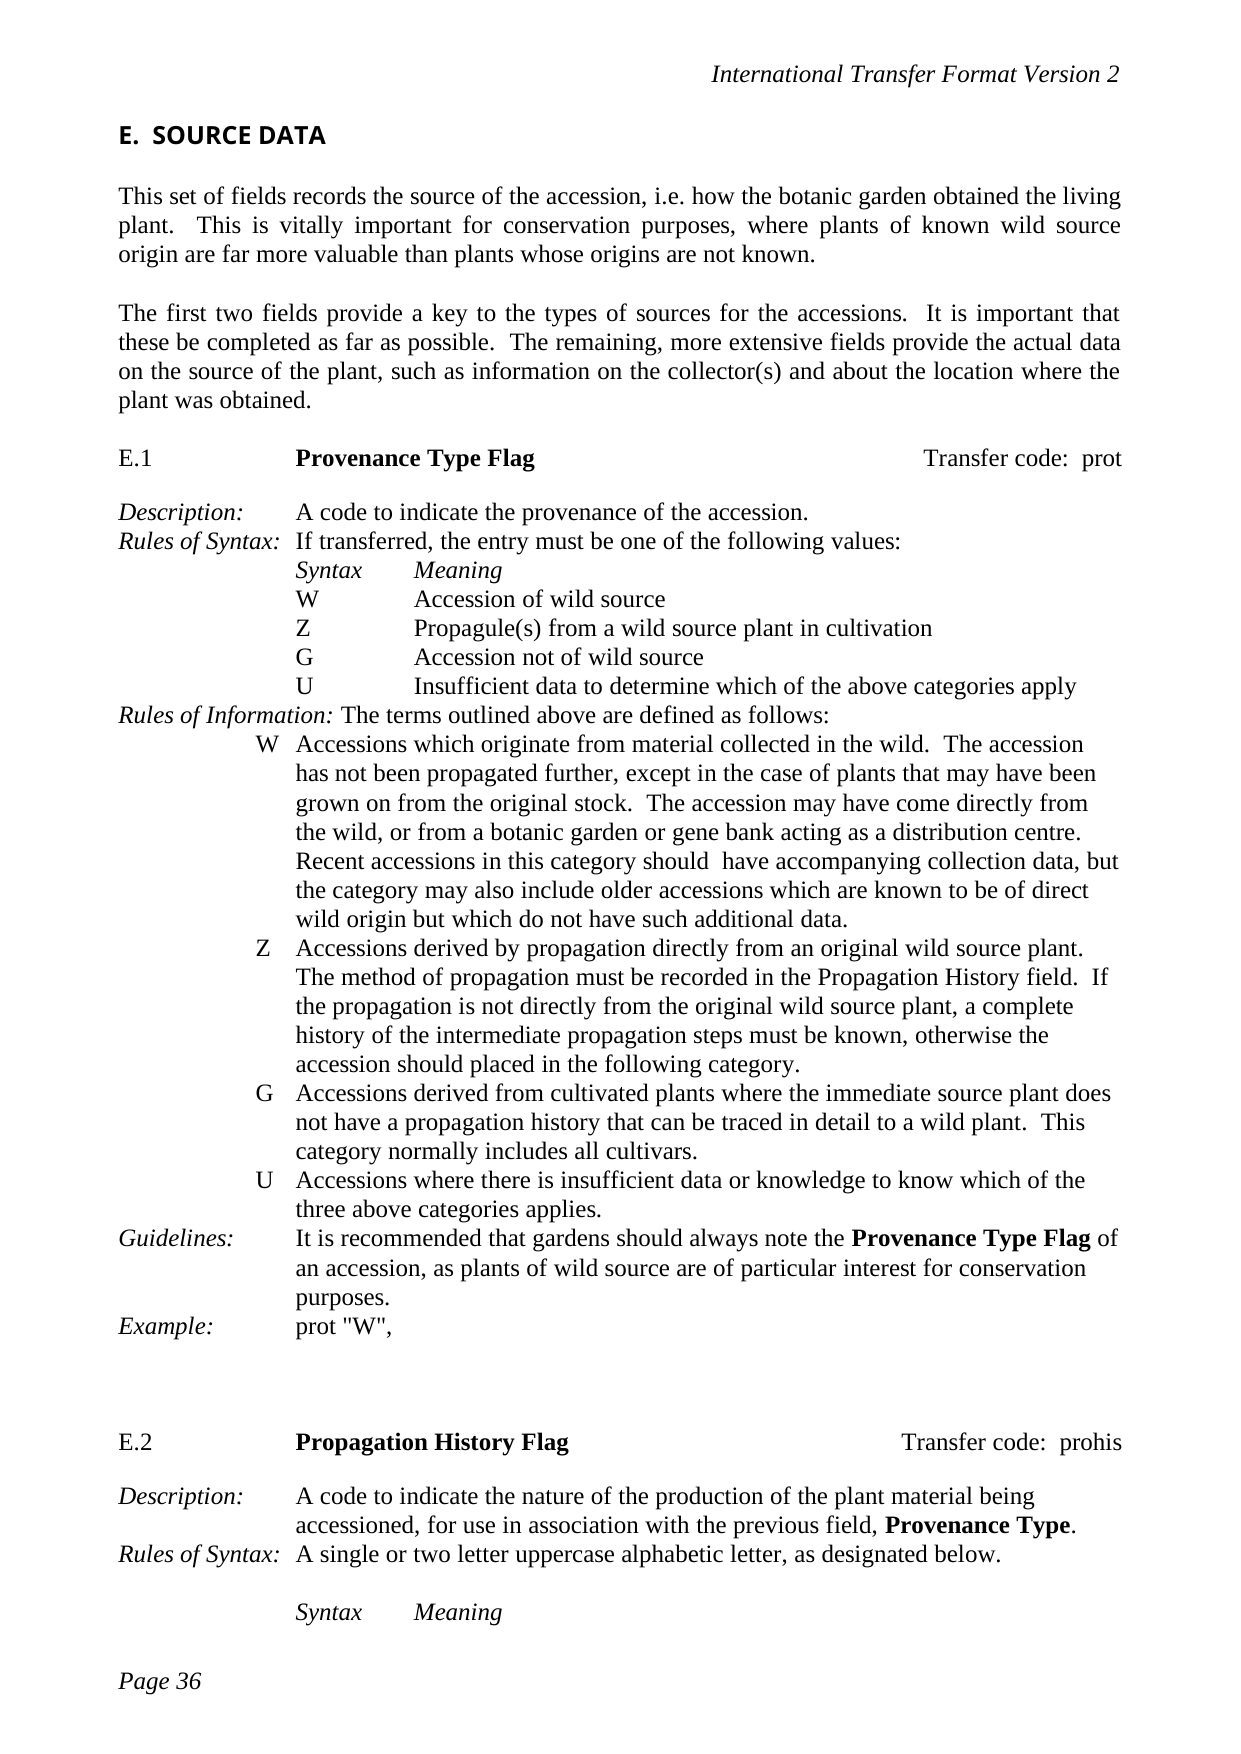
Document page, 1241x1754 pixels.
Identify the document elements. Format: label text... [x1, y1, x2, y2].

text Z Accessions derived by propagation directly from an original wild source plant. The method of propagation must be recorded in the Propagation History field. If the propagation is not directly from the original wild source plant, a complete history of the intermediate propagation steps must be known, otherwise the accession should placed in the following category. [236, 933, 1122, 1078]
text The first two fields provide a key to the types of sources for the accessions. It is important that these be completed as far as possible. The remaining, more extensive fields provide the actual data on the source of the plant, such as information on the collector(s) and about the location where the plant was obtained. [118, 297, 1122, 414]
text E.2 Propagation History Flag Transfer code: prohis [118, 1427, 1122, 1456]
text U Accessions where there is insufficient data or knowledge to know which of the three above categories applies. [236, 1165, 1122, 1223]
subtitle E. SOURCE DATA [118, 118, 1122, 152]
text Syntax Meaning [295, 1597, 1122, 1626]
text Example: prot "W", [118, 1311, 1122, 1339]
text Rules of Syntax: A single or two letter uppercase alphabetic letter, as designated below. [118, 1539, 1122, 1568]
text Rules of Information: The terms outlined above are defined as follows: [118, 700, 1122, 729]
text W Accession of wild source [118, 584, 1122, 613]
text Z Propagule(s) from a wild source plant in cultivation [118, 613, 1122, 642]
text G Accessions derived from cultivated plants where the immediate source plant does not have a propagation history that can be traced in detail to a wild plant. This category normally includes all cultivars. [236, 1078, 1122, 1165]
text U Insufficient data to determine which of the above categories apply [118, 671, 1122, 700]
text E.1 Provenance Type Flag Transfer code: prot [118, 443, 1122, 472]
text Description: A code to indicate the provenance of the accession. [118, 497, 1122, 526]
text G Accession not of wild source [118, 642, 1122, 671]
text Syntax Meaning [118, 555, 1122, 584]
text Rules of Syntax: If transferred, the entry must be one of the following values: [118, 526, 1122, 555]
text W Accessions which originate from material collected in the wild. The accession has not been propagated further, except in the case of plants that may have been grown on from the original stock. The accession may have come directly from the wild, or from a botanic garden or gene bank acting as a distribution centre. Recent accessions in this category should have accompanying collection data, but the category may also include older accessions which are known to be of direct wild origin but which do not have such additional data. [236, 729, 1122, 933]
text This set of fields records the source of the accession, i.e. how the botanic garden obtained the living plant. This is vitally important for conservation purposes, where plants of known wild source origin are far more valuable than plants whose origins are not known. [118, 181, 1122, 268]
text Description: A code to indicate the nature of the production of the plant material being accessioned, for use in association with the previous field, Provenance Type. [118, 1481, 1122, 1539]
text Guidelines: It is recommended that gardens should always note the Provenance Type Flag of an accession, as plants of wild source are of particular interest for conservation purposes. [118, 1223, 1122, 1311]
